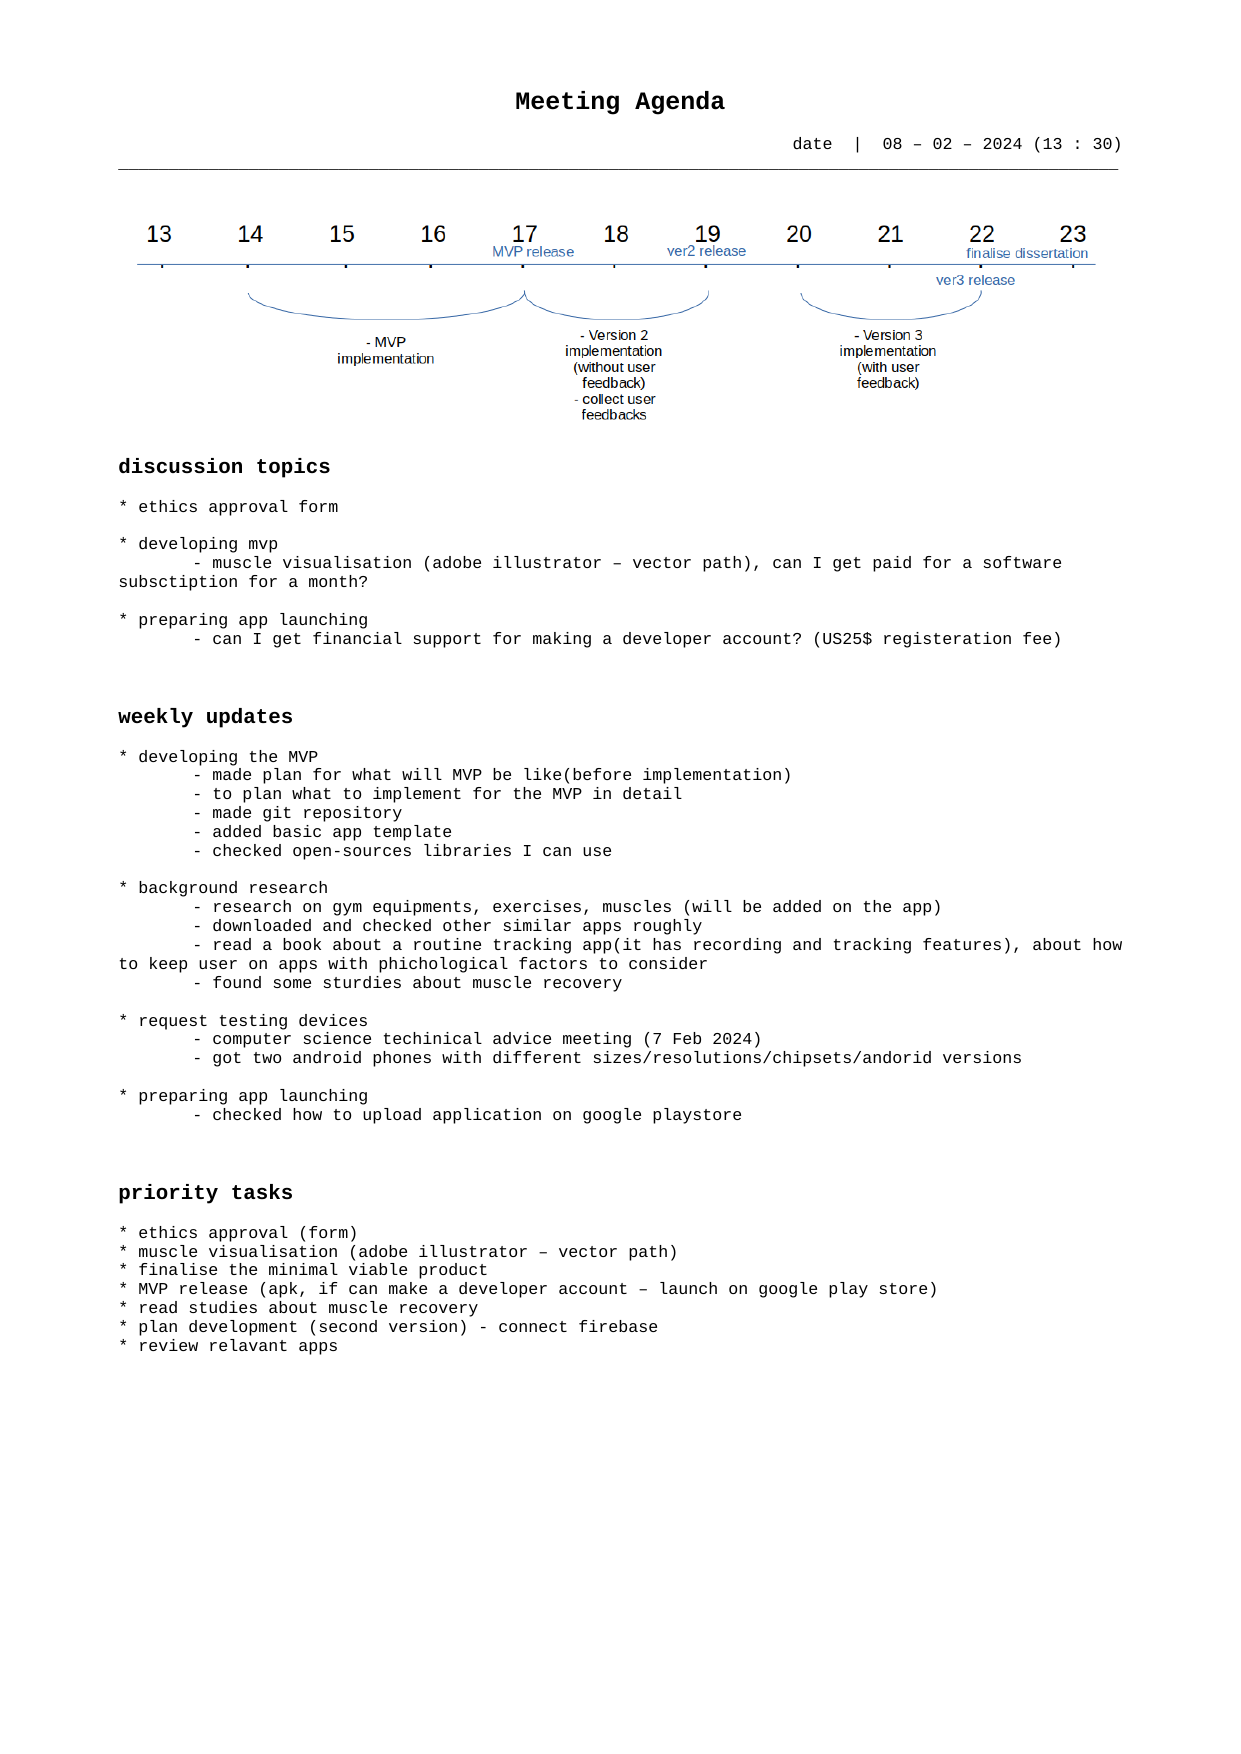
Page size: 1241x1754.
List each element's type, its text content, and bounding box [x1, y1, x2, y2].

text date | 08 – 02 – 2024 (13 : 30) [118, 136, 1122, 154]
text - muscle visualisation (adobe illustrator – vector path), can I get paid for a software subsctiption for a month? [118, 555, 1122, 592]
text - downloaded and checked other similar apps roughly [118, 918, 1122, 937]
text - research on gym equipments, exercises, muscles (will be added on the app) [118, 899, 1122, 918]
text * ethics approval form [118, 498, 1122, 517]
text * developing mvp [118, 536, 1122, 555]
text ____________________________________________________________________________________________________ [118, 154, 1122, 173]
text * plan development (second version) - connect firebase [118, 1318, 1122, 1337]
text - found some sturdies about muscle recovery [118, 974, 1122, 993]
text * MVP release (apk, if can make a developer account – launch on google play store) [118, 1281, 1122, 1300]
text * request testing devices [118, 1012, 1122, 1031]
text * read studies about muscle recovery [118, 1300, 1122, 1318]
text * background research [118, 880, 1122, 899]
text - read a book about a routine tracking app(it has recording and tracking features), about how to keep user on apps with phichological factors to consider [118, 937, 1122, 974]
picture [118, 182, 1123, 432]
text Meeting Agenda [118, 88, 1122, 117]
text - made git repository [118, 805, 1122, 823]
text - made plan for what will MVP be like(before implementation) [118, 767, 1122, 786]
text - computer science techinical advice meeting (7 Feb 2024) [118, 1031, 1122, 1050]
text - added basic app template [118, 823, 1122, 842]
text weekly updates [118, 706, 1122, 729]
text - checked how to upload application on google playstore [118, 1106, 1122, 1125]
text * muscle visualisation (adobe illustrator – vector path) [118, 1243, 1122, 1262]
text * preparing app launching [118, 1087, 1122, 1106]
text discussion topics [118, 456, 1122, 479]
text - checked open-sources libraries I can use [118, 842, 1122, 861]
text * developing the MVP [118, 748, 1122, 767]
text * finalise the minimal viable product [118, 1262, 1122, 1281]
text - to plan what to implement for the MVP in detail [118, 786, 1122, 805]
text priority tasks [118, 1182, 1122, 1205]
text - got two android phones with different sizes/resolutions/chipsets/andorid versions [118, 1050, 1122, 1069]
text * review relavant apps [118, 1337, 1122, 1356]
text - can I get financial support for making a developer account? (US25$ registeration fee) [118, 630, 1122, 649]
text * preparing app launching [118, 611, 1122, 630]
text * ethics approval (form) [118, 1224, 1122, 1243]
